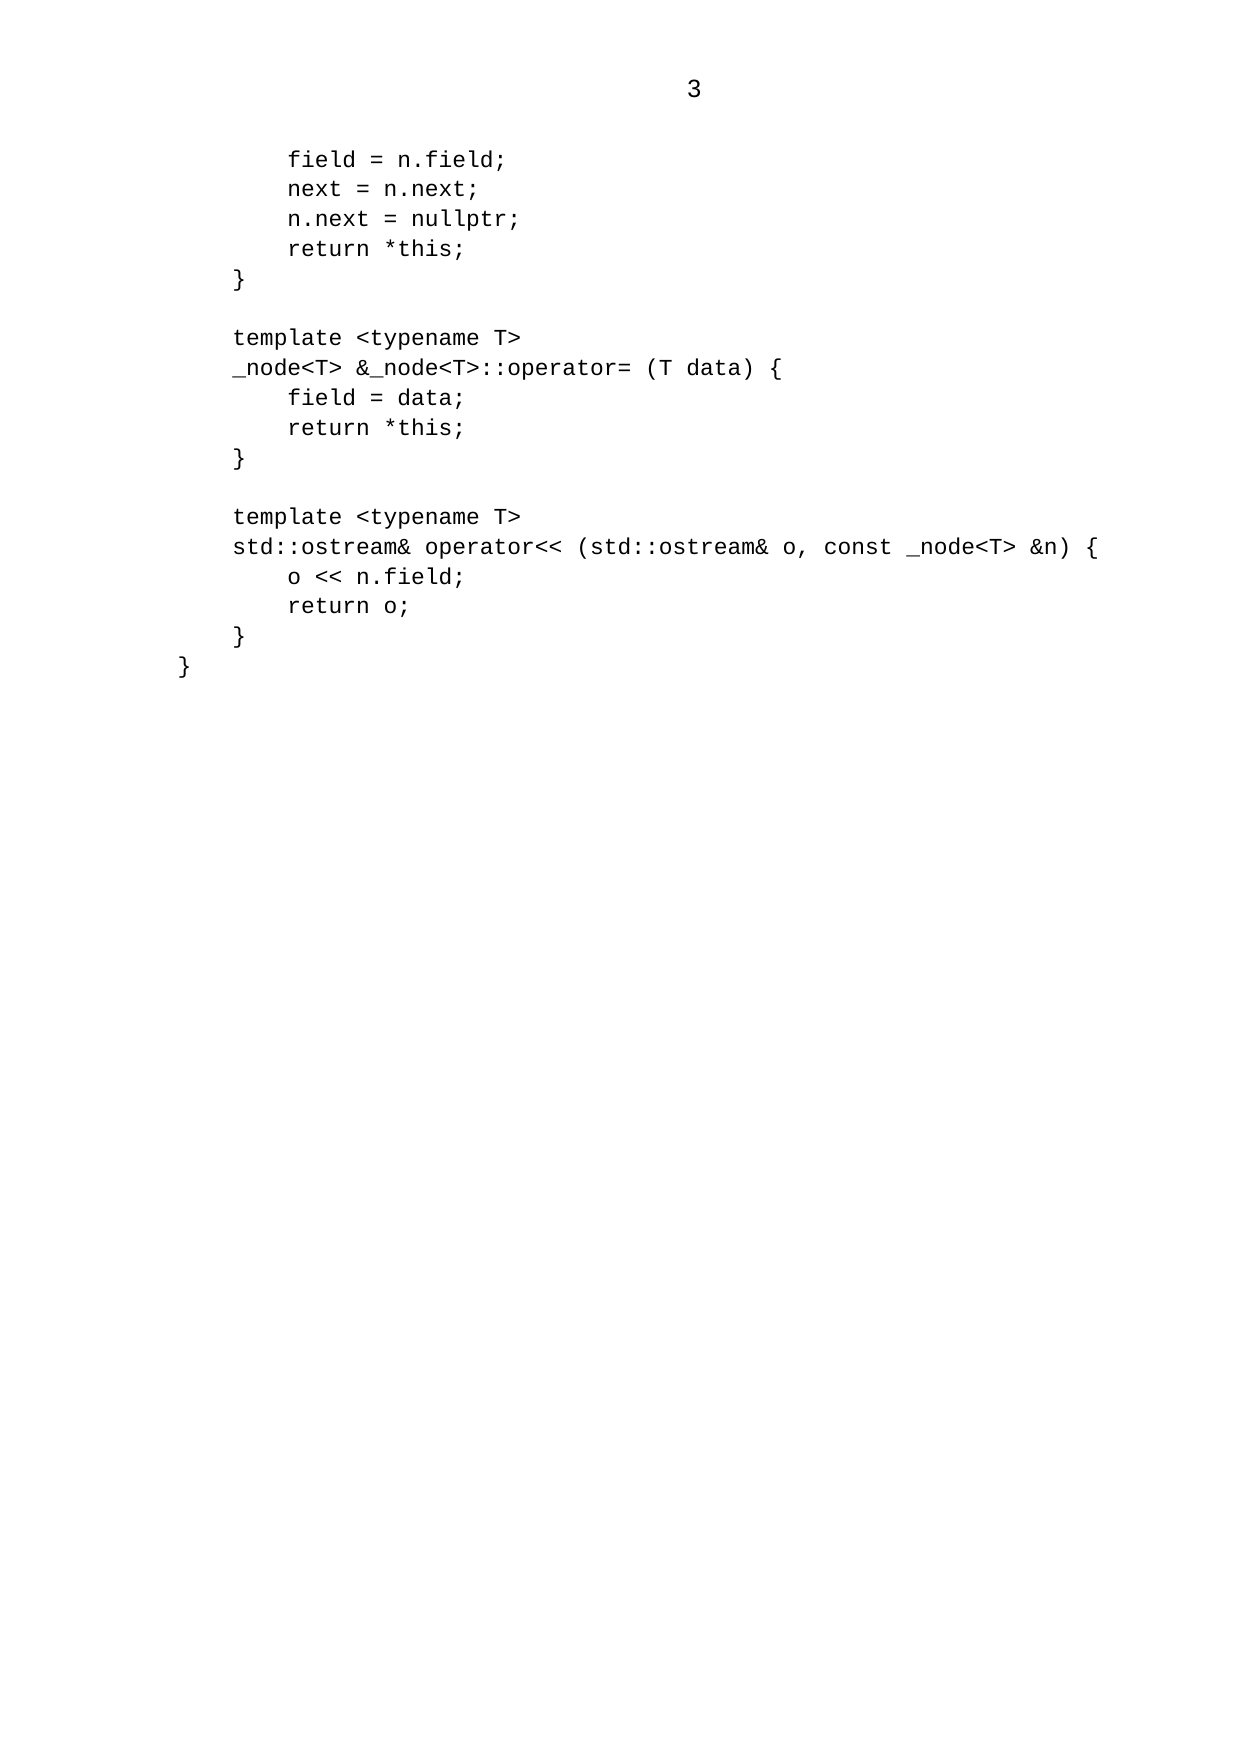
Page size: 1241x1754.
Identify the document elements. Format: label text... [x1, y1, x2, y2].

text } [177, 267, 1152, 293]
text return *this; [177, 416, 1152, 442]
text template <typename T> [177, 327, 1152, 353]
text o << n.field; [177, 565, 1152, 591]
text n.next = nullptr; [177, 207, 1152, 233]
text next = n.next; [177, 178, 1152, 204]
text std::ostream& operator<< (std::ostream& o, const _node<T> &n) { [177, 535, 1152, 561]
text } [177, 654, 1152, 680]
text field = data; [177, 386, 1152, 412]
text _node<T> &_node<T>::operator= (T data) { [177, 356, 1152, 382]
text return *this; [177, 237, 1152, 263]
text field = n.field; [177, 148, 1152, 174]
text } [177, 446, 1152, 472]
text } [177, 624, 1152, 651]
text return o; [177, 595, 1152, 621]
text template <typename T> [177, 505, 1152, 531]
